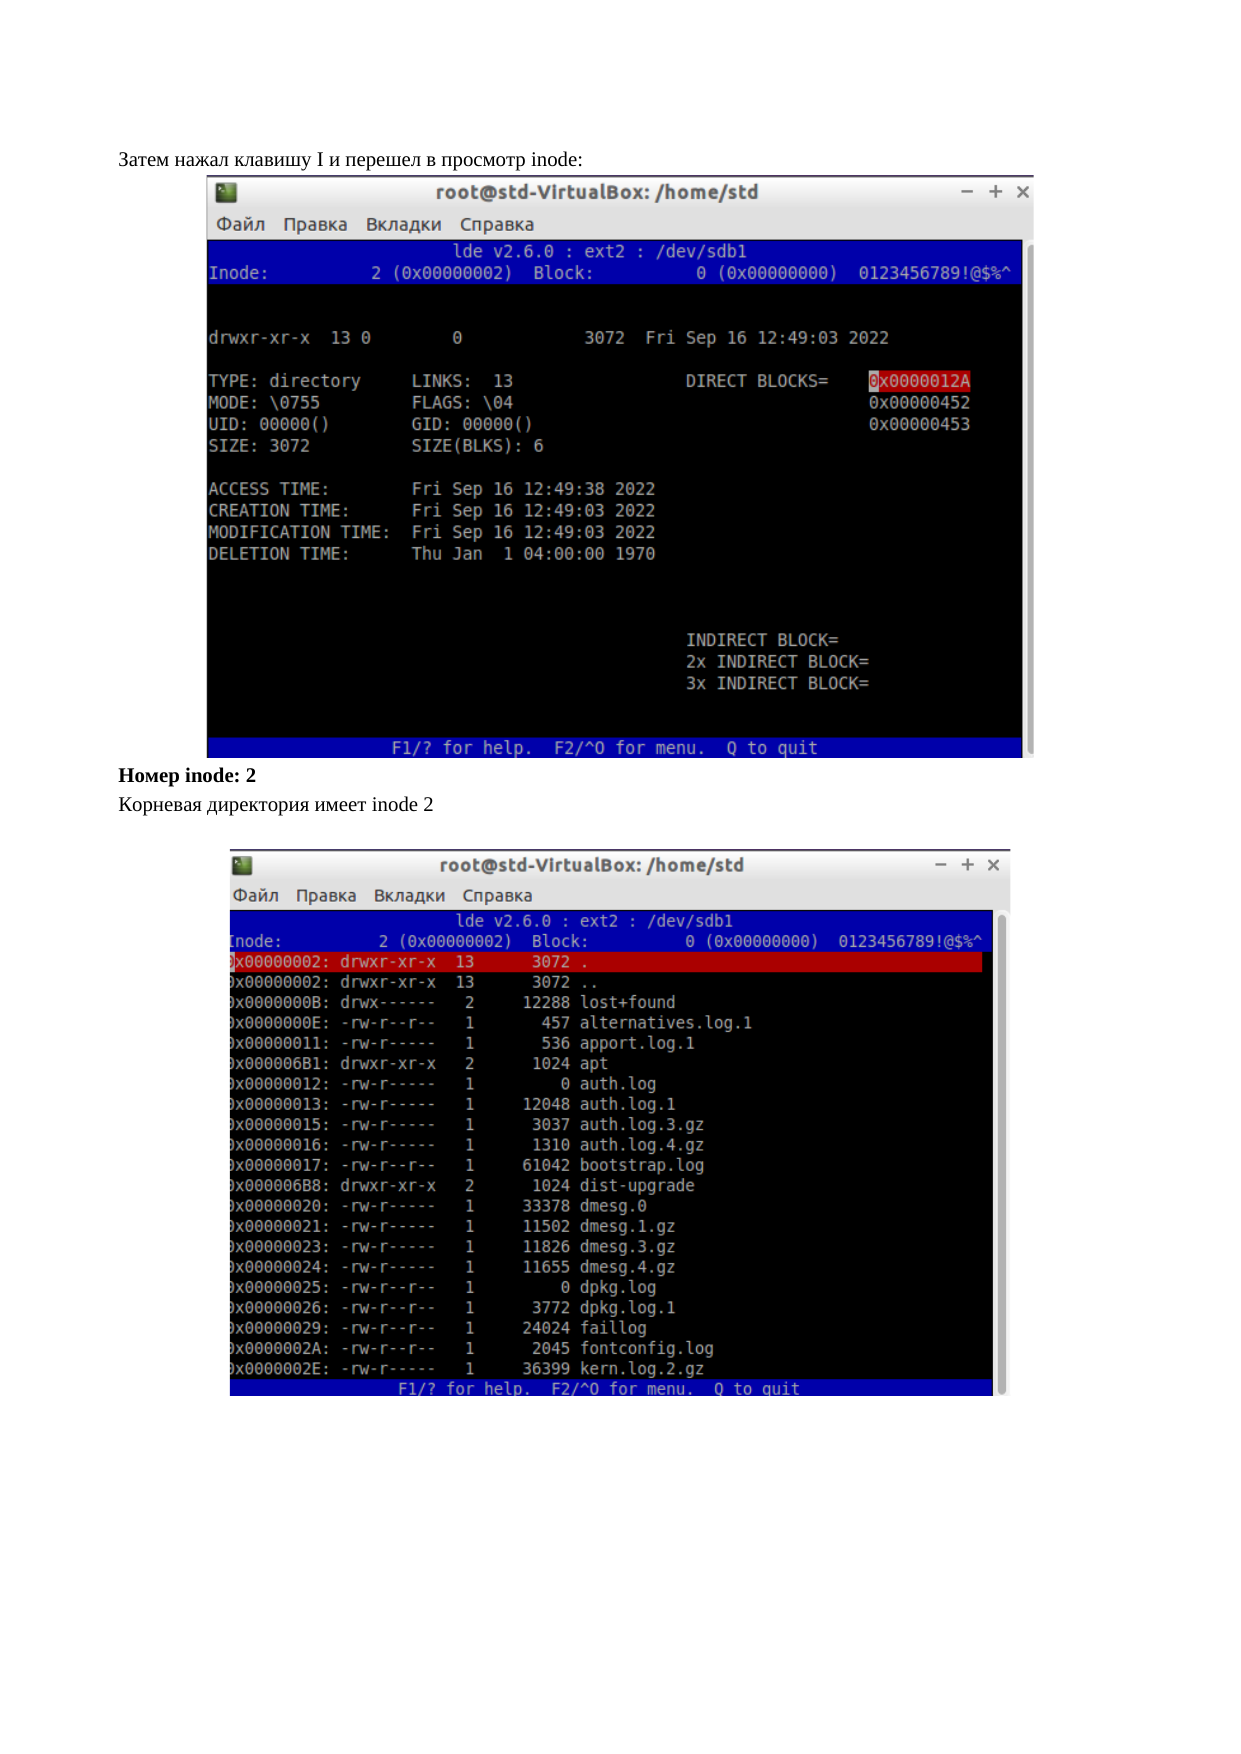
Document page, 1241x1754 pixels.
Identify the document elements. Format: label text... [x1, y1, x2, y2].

text Затем нажал клавишу I и перешел в просмотр inode: [118, 147, 1122, 171]
text Корневая директория имеет inode 2 [118, 792, 1122, 816]
picture [229, 849, 1011, 1396]
text Номер inode: 2 [118, 176, 1122, 787]
picture [206, 175, 1034, 758]
